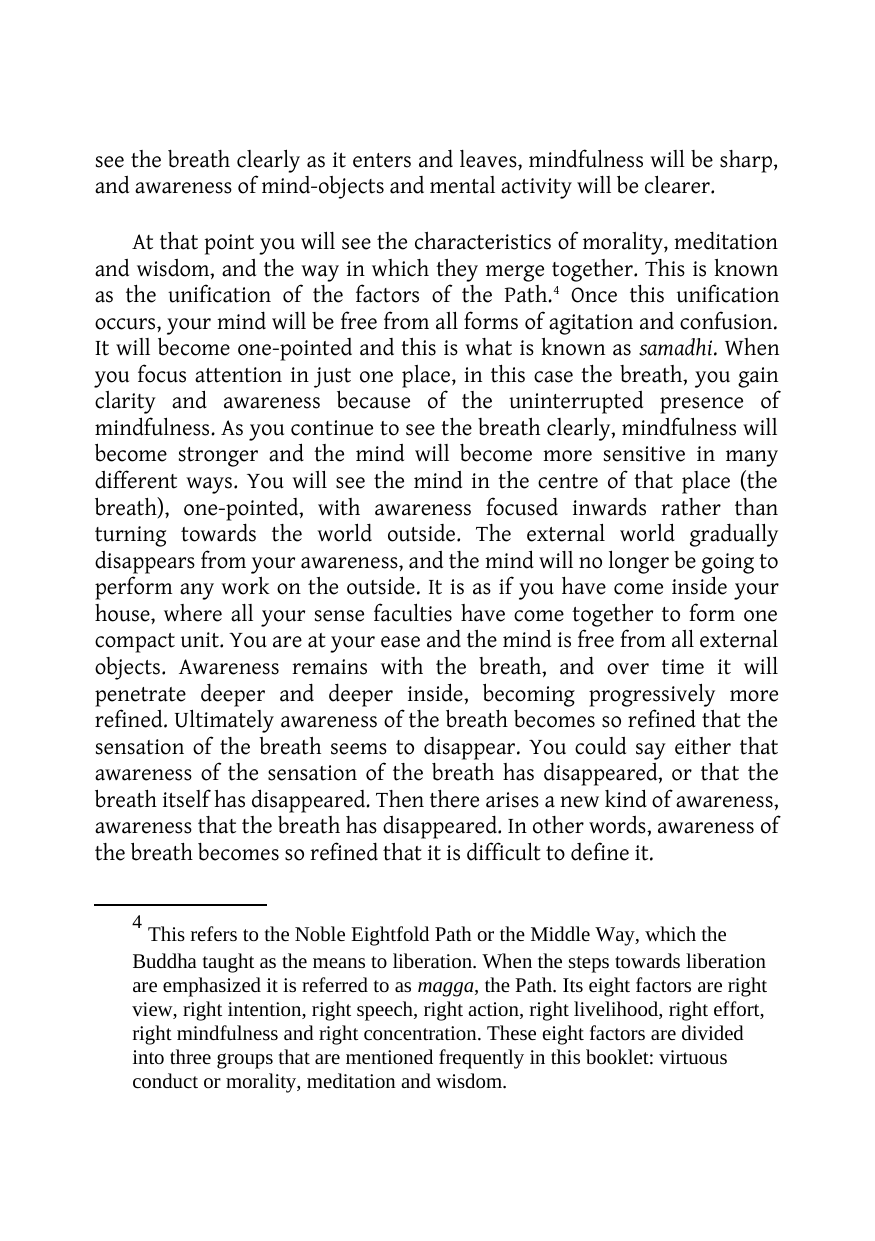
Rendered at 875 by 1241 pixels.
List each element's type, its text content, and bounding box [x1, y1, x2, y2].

text see the breath clearly as it enters and leaves, mindfulness will be sharp, and awareness of mind-objects and mental activity will be clearer. [94, 147, 779, 200]
text This refers to the Noble Eightfold Path or the Middle Way, which the Buddha taught as the means to liberation. When the steps towards liberation are emphasized it is referred to as magga, the Path. Its eight factors are right view, right intention, right speech, right action, right livelihood, right effort, right mindfulness and right concentration. These eight factors are divided into three groups that are mentioned frequently in this booklet: virtuous conduct or morality, meditation and wisdom. [132, 911, 779, 1093]
text At that point you will see the characteristics of morality, meditation and wisdom, and the way in which they merge together. This is known as the unification of the factors of the Path. Once this unification occurs, your mind will be free from all forms of agitation and confusion. It will become one-pointed and this is what is known as samadhi. When you focus attention in just one place, in this case the breath, you gain clarity and awareness because of the uninterrupted presence of mindfulness. As you continue to see the breath clearly, mindfulness will become stronger and the mind will become more sensitive in many different ways. You will see the mind in the centre of that place (the breath), one-pointed, with awareness focused inwards rather than turning towards the world outside. The external world gradually disappears from your awareness, and the mind will no longer be going to perform any work on the outside. It is as if you have come inside your house, where all your sense faculties have come together to form one compact unit. You are at your ease and the mind is free from all external objects. Awareness remains with the breath, and over time it will penetrate deeper and deeper inside, becoming progressively more refined. Ultimately awareness of the breath becomes so refined that the sensation of the breath seems to disappear. You could say either that awareness of the sensation of the breath has disappeared, or that the breath itself has disappeared. Then there arises a new kind of awareness, awareness that the breath has disappeared. In other words, awareness of the breath becomes so refined that it is difficult to define it. [94, 229, 779, 867]
